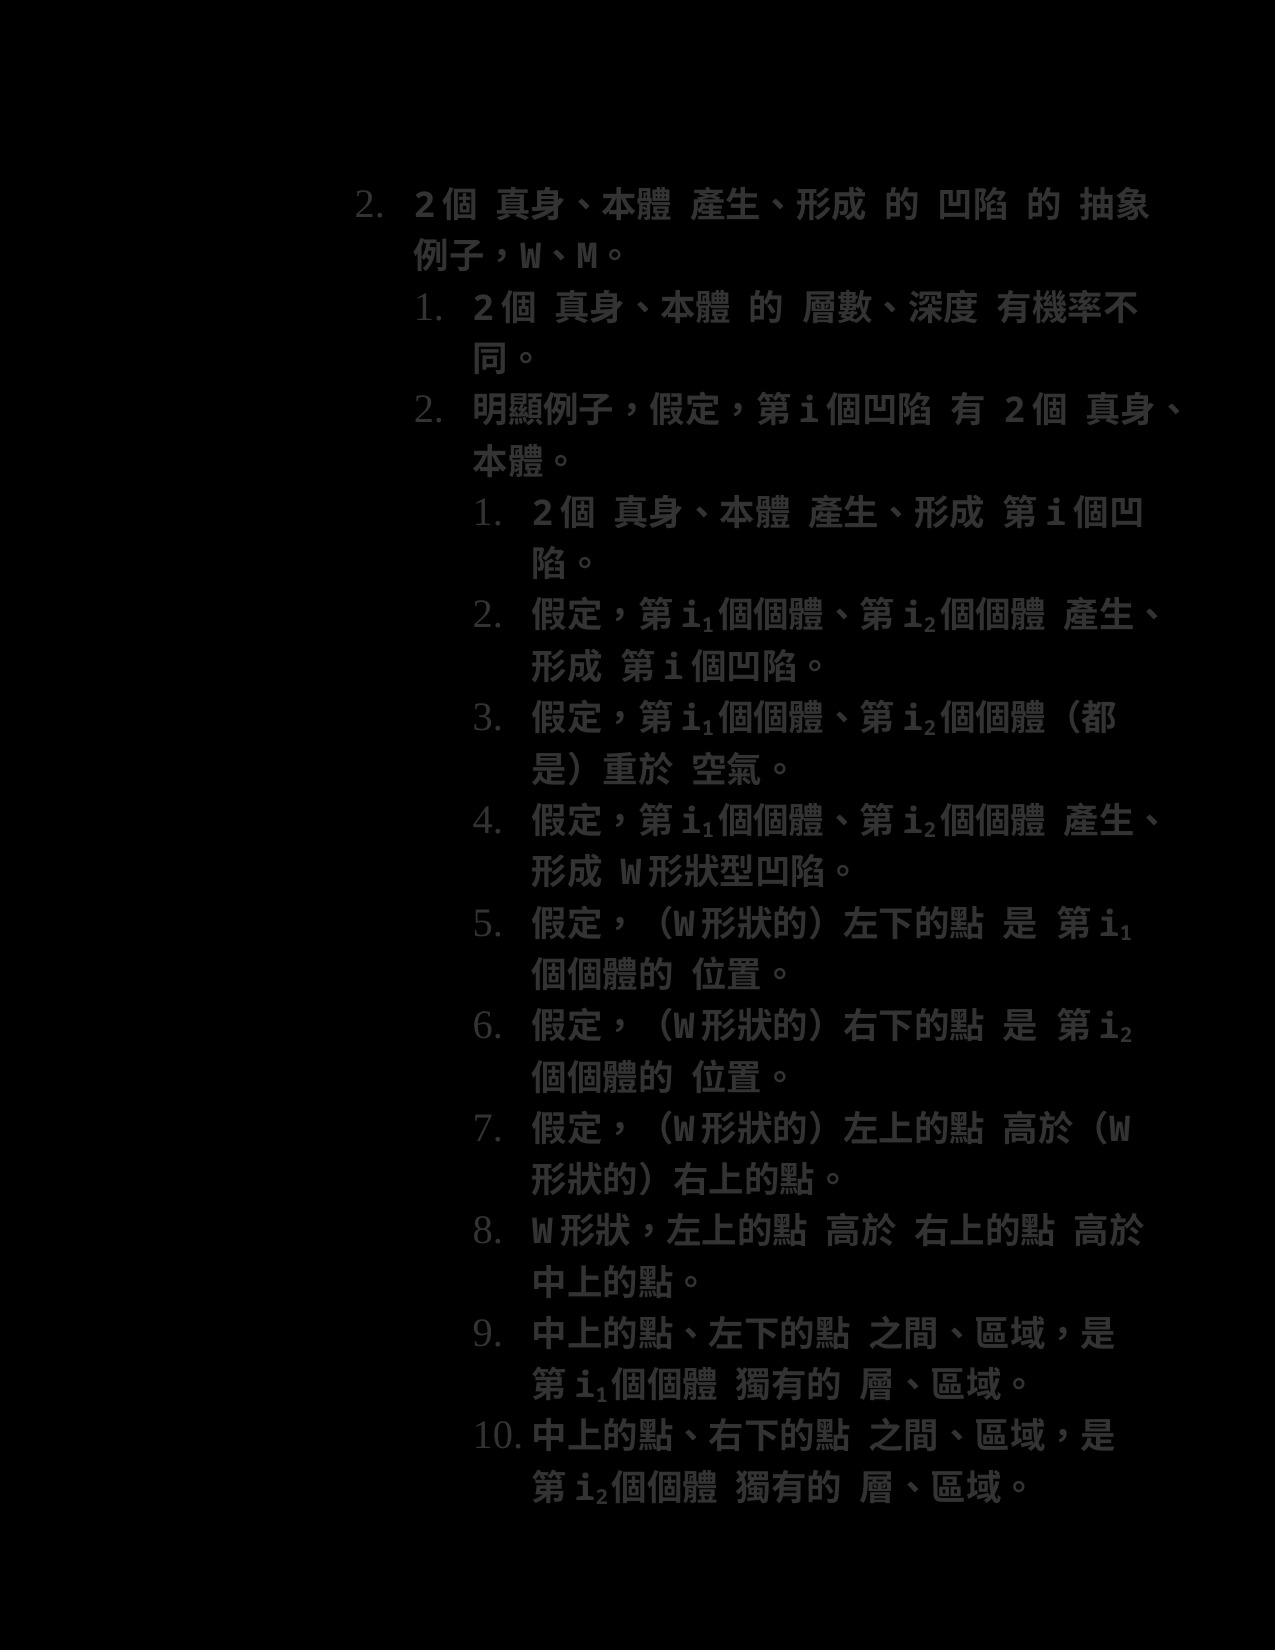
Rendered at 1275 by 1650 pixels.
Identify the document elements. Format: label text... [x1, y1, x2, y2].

list 假定，第i1個個體、第i2個個體 產生、形成 W形狀型凹陷。 [472, 792, 1157, 895]
list 中上的點、右下的點 之間、區域，是 第i2個個體 獨有的 層、區域。 [472, 1408, 1157, 1511]
list 2個 真身、本體 產生、形成 第i個凹陷。 [472, 484, 1157, 587]
list 中上的點、左下的點 之間、區域，是 第i1個個體 獨有的 層、區域。 [472, 1305, 1157, 1408]
list 假定，第i1個個體、第i2個個體（都是）重於 空氣。 [472, 689, 1157, 792]
list 假定，（W形狀的）左下的點 是 第i1個個體的 位置。 [472, 895, 1157, 997]
list 2個 真身、本體 的 層數、深度 有機率不同。 [413, 279, 1157, 382]
list 2個 真身、本體 產生、形成 的 凹陷 的 抽象例子，W、M。 [354, 176, 1157, 279]
list 假定，第i1個個體、第i2個個體 產生、形成 第i個凹陷。 [472, 587, 1157, 689]
list 假定，（W形狀的）右下的點 是 第i2個個體的 位置。 [472, 997, 1157, 1100]
list 明顯例子，假定，第i個凹陷 有 2個 真身、本體。 [413, 382, 1157, 484]
list W形狀，左上的點 高於 右上的點 高於 中上的點。 [472, 1203, 1157, 1305]
list 假定，（W形狀的）左上的點 高於（W形狀的）右上的點。 [472, 1100, 1157, 1203]
